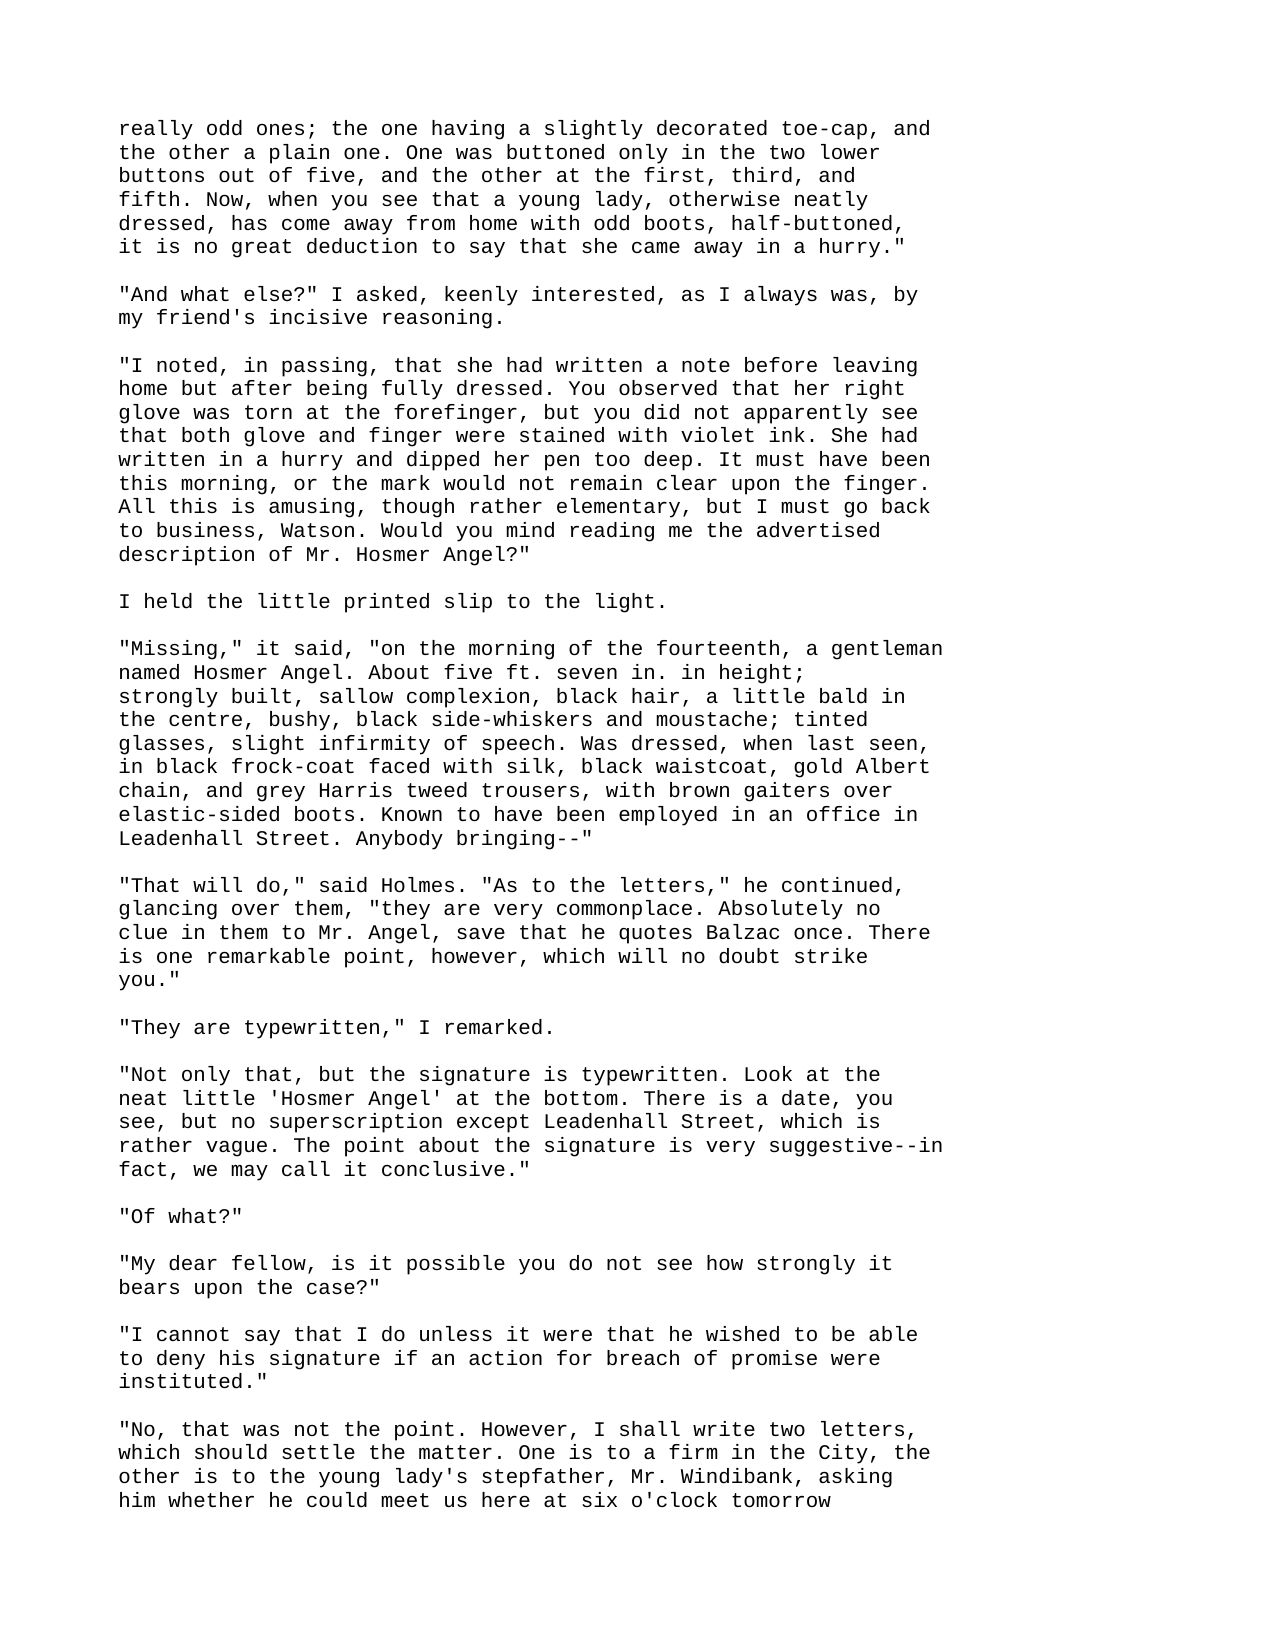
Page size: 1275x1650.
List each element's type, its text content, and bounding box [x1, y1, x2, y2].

text elastic-sided boots. Known to have been employed in an office in [118, 804, 1157, 827]
text dressed, has come away from home with odd boots, half-buttoned, [118, 213, 1157, 236]
text "No, that was not the point. However, I shall write two letters, [118, 1419, 1157, 1442]
text named Hosmer Angel. About five ft. seven in. in height; [118, 662, 1157, 686]
text fact, we may call it conclusive." [118, 1158, 1157, 1182]
text "Not only that, but the signature is typewritten. Look at the [118, 1064, 1157, 1088]
text description of Mr. Hosmer Angel?" [118, 544, 1157, 567]
text to business, Watson. Would you mind reading me the advertised [118, 520, 1157, 544]
text "That will do," said Holmes. "As to the letters," he continued, [118, 875, 1157, 898]
text to deny his signature if an action for breach of promise were [118, 1348, 1157, 1371]
text "And what else?" I asked, keenly interested, as I always was, by [118, 284, 1157, 307]
text instituted." [118, 1371, 1157, 1395]
text "I cannot say that I do unless it were that he wished to be able [118, 1324, 1157, 1348]
text see, but no superscription except Leadenhall Street, which is [118, 1111, 1157, 1135]
text glove was torn at the forefinger, but you did not apparently see [118, 402, 1157, 426]
text the centre, bushy, black side-whiskers and moustache; tinted [118, 709, 1157, 733]
text in black frock-coat faced with silk, black waistcoat, gold Albert [118, 757, 1157, 780]
text strongly built, sallow complexion, black hair, a little bald in [118, 686, 1157, 709]
text fifth. Now, when you see that a young lady, otherwise neatly [118, 189, 1157, 213]
text it is no great deduction to say that she came away in a hurry." [118, 236, 1157, 260]
text which should settle the matter. One is to a firm in the City, the [118, 1442, 1157, 1466]
text glancing over them, "they are very commonplace. Absolutely no [118, 898, 1157, 922]
text you." [118, 969, 1157, 993]
text this morning, or the mark would not remain clear upon the finger. [118, 473, 1157, 496]
text is one remarkable point, however, which will no doubt strike [118, 946, 1157, 969]
text "Of what?" [118, 1206, 1157, 1229]
text rather vague. The point about the signature is very suggestive--in [118, 1135, 1157, 1158]
text All this is amusing, though rather elementary, but I must go back [118, 496, 1157, 520]
text Leadenhall Street. Anybody bringing--" [118, 827, 1157, 851]
text that both glove and finger were stained with violet ink. She had [118, 426, 1157, 449]
text "They are typewritten," I remarked. [118, 1017, 1157, 1040]
text other is to the young lady's stepfather, Mr. Windibank, asking [118, 1466, 1157, 1489]
text really odd ones; the one having a slightly decorated toe-cap, and [118, 118, 1157, 142]
text "My dear fellow, is it possible you do not see how strongly it [118, 1253, 1157, 1277]
text the other a plain one. One was buttoned only in the two lower [118, 142, 1157, 165]
text buttons out of five, and the other at the first, third, and [118, 165, 1157, 189]
text my friend's incisive reasoning. [118, 307, 1157, 331]
text bears upon the case?" [118, 1277, 1157, 1300]
text home but after being fully dressed. You observed that her right [118, 378, 1157, 402]
text "Missing," it said, "on the morning of the fourteenth, a gentleman [118, 638, 1157, 662]
text him whether he could meet us here at six o'clock tomorrow [118, 1489, 1157, 1513]
text "I noted, in passing, that she had written a note before leaving [118, 354, 1157, 378]
text I held the little printed slip to the light. [118, 591, 1157, 615]
text neat little 'Hosmer Angel' at the bottom. There is a date, you [118, 1088, 1157, 1111]
text clue in them to Mr. Angel, save that he quotes Balzac once. There [118, 922, 1157, 946]
text written in a hurry and dipped her pen too deep. It must have been [118, 449, 1157, 473]
text chain, and grey Harris tweed trousers, with brown gaiters over [118, 780, 1157, 804]
text glasses, slight infirmity of speech. Was dressed, when last seen, [118, 733, 1157, 757]
